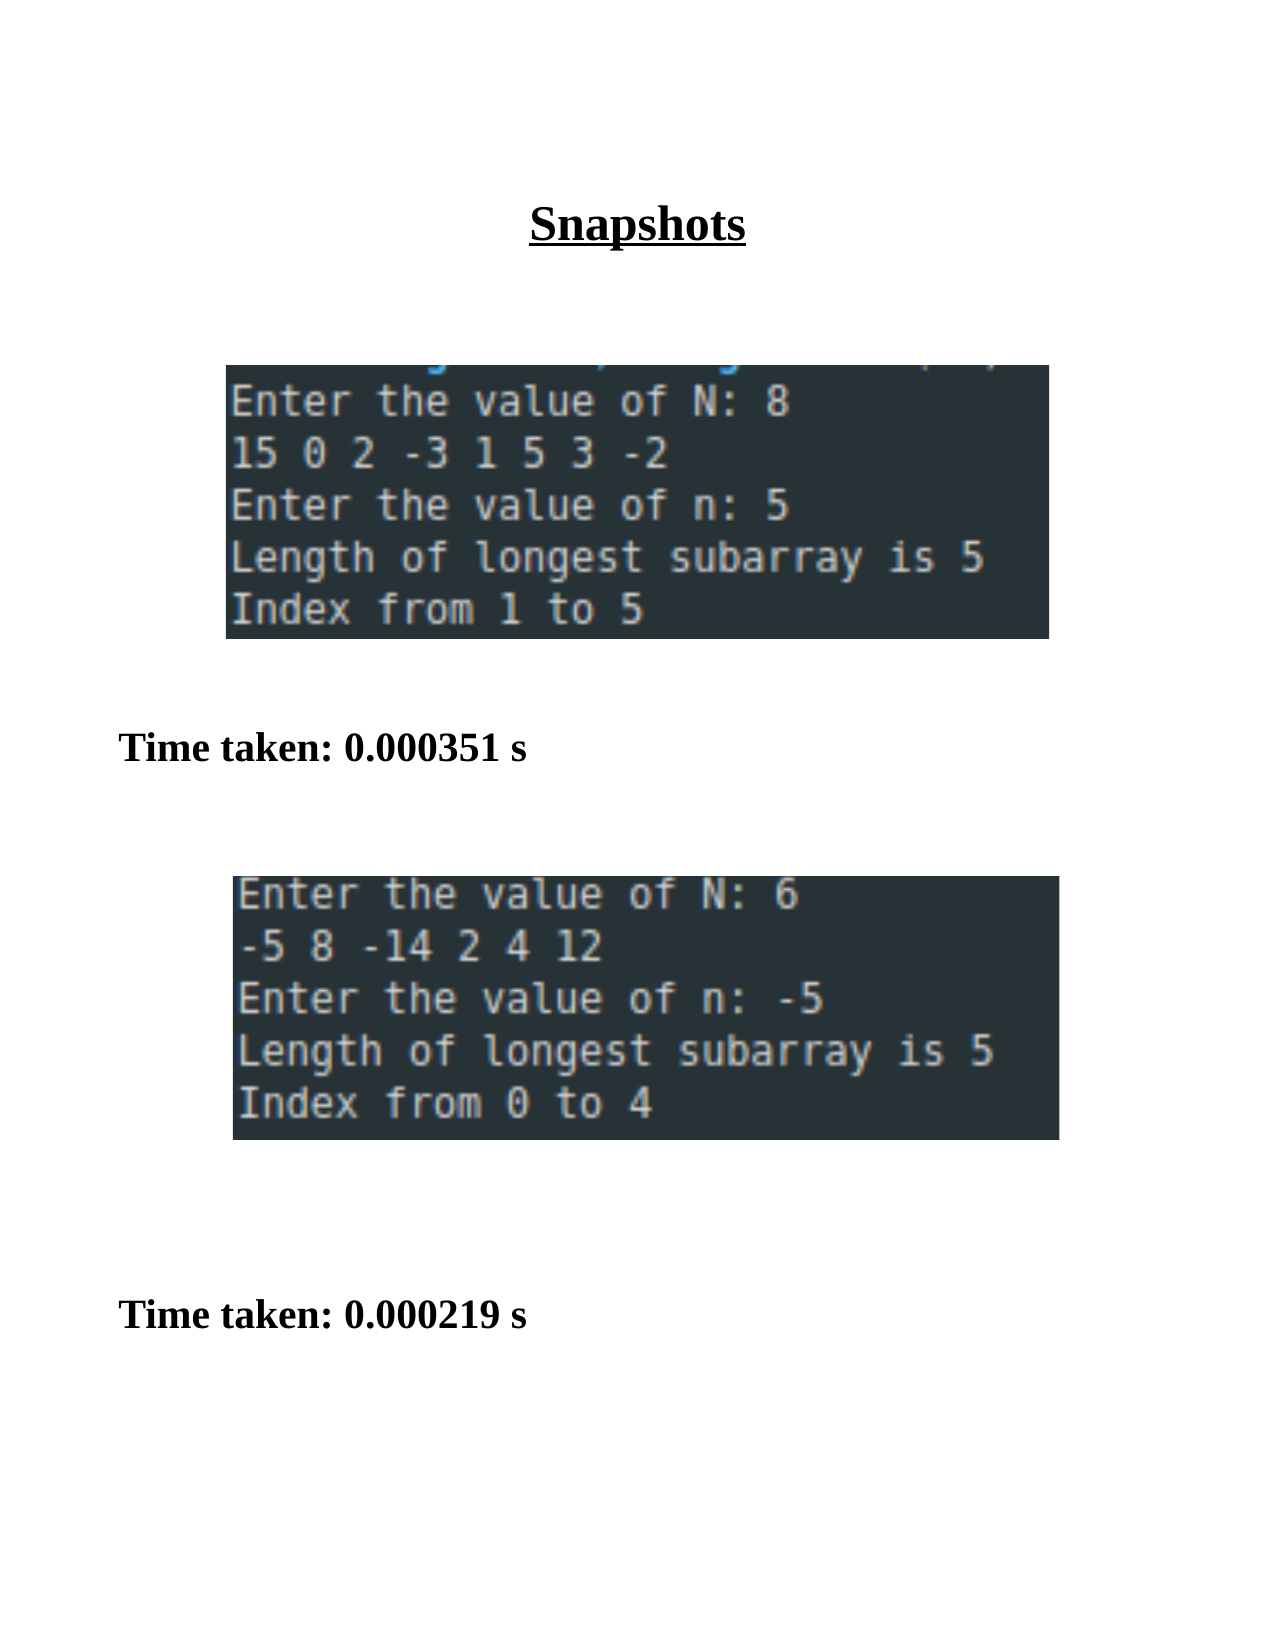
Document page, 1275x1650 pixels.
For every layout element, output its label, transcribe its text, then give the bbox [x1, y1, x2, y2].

text Time taken: 0.000219 s [118, 1290, 1157, 1338]
picture [232, 876, 1060, 1140]
text Time taken: 0.000351 s [118, 723, 1157, 771]
text Snapshots [118, 193, 1157, 251]
picture [225, 365, 1050, 639]
